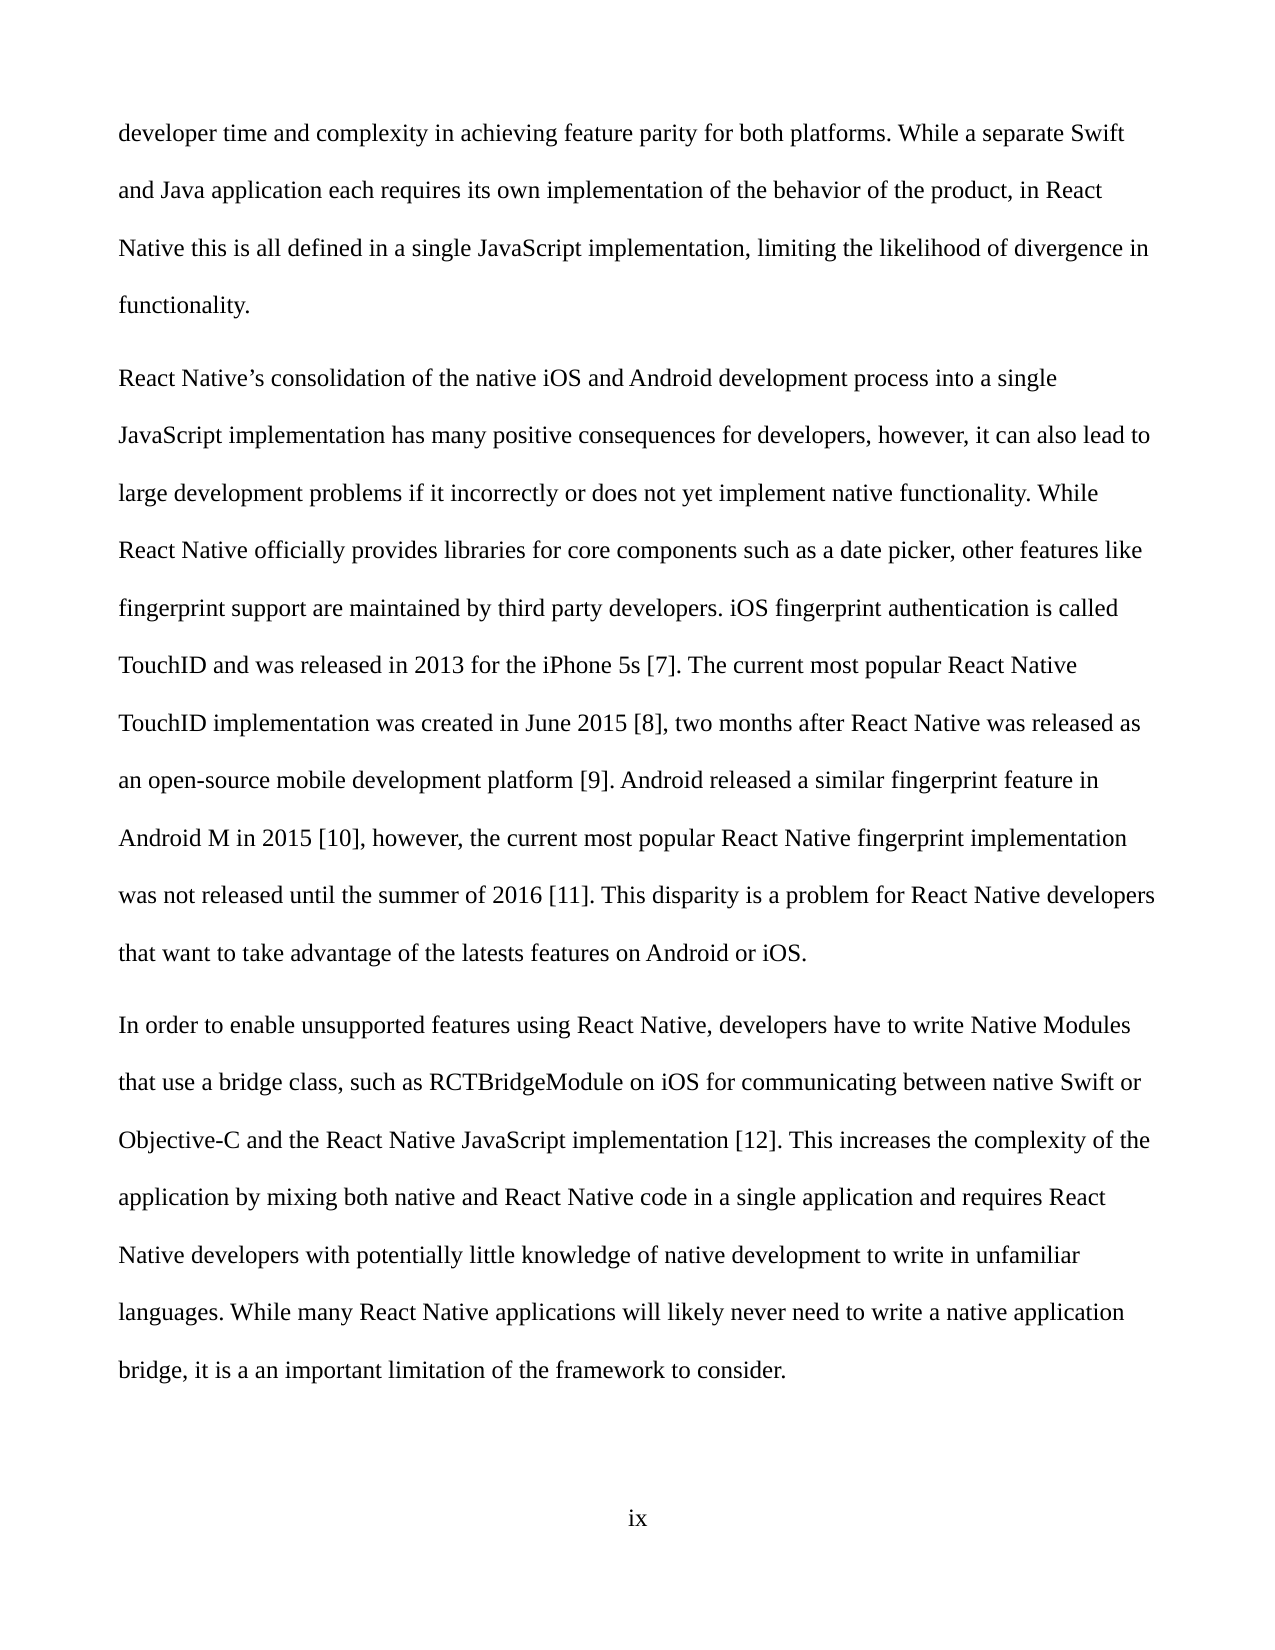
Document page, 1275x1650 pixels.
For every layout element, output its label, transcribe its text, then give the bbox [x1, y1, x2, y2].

text React Native’s consolidation of the native iOS and Android development process into a single JavaScript implementation has many positive consequences for developers, however, it can also lead to large development problems if it incorrectly or does not yet implement native functionality. While React Native officially provides libraries for core components such as a date picker, other features like fingerprint support are maintained by third party developers. iOS fingerprint authentication is called TouchID and was released in 2013 for the iPhone 5s [7]. The current most popular React Native TouchID implementation was created in June 2015 [8], two months after React Native was released as an open-source mobile development platform [9]. Android released a similar fingerprint feature in Android M in 2015 [10], however, the current most popular React Native fingerprint implementation was not released until the summer of 2016 [11]. This disparity is a problem for React Native developers that want to take advantage of the latests features on Android or iOS. [118, 363, 1157, 966]
text developer time and complexity in achieving feature parity for both platforms. While a separate Swift and Java application each requires its own implementation of the behavior of the product, in React Native this is all defined in a single JavaScript implementation, limiting the likelihood of divergence in functionality. [118, 118, 1157, 319]
text In order to enable unsupported features using React Native, developers have to write Native Modules that use a bridge class, such as RCTBridgeModule on iOS for communicating between native Swift or Objective-C and the React Native JavaScript implementation [12]. This increases the complexity of the application by mixing both native and React Native code in a single application and requires React Native developers with potentially little knowledge of native development to write in unfamiliar languages. While many React Native applications will likely never need to write a native application bridge, it is a an important limitation of the framework to consider. [118, 1010, 1157, 1383]
